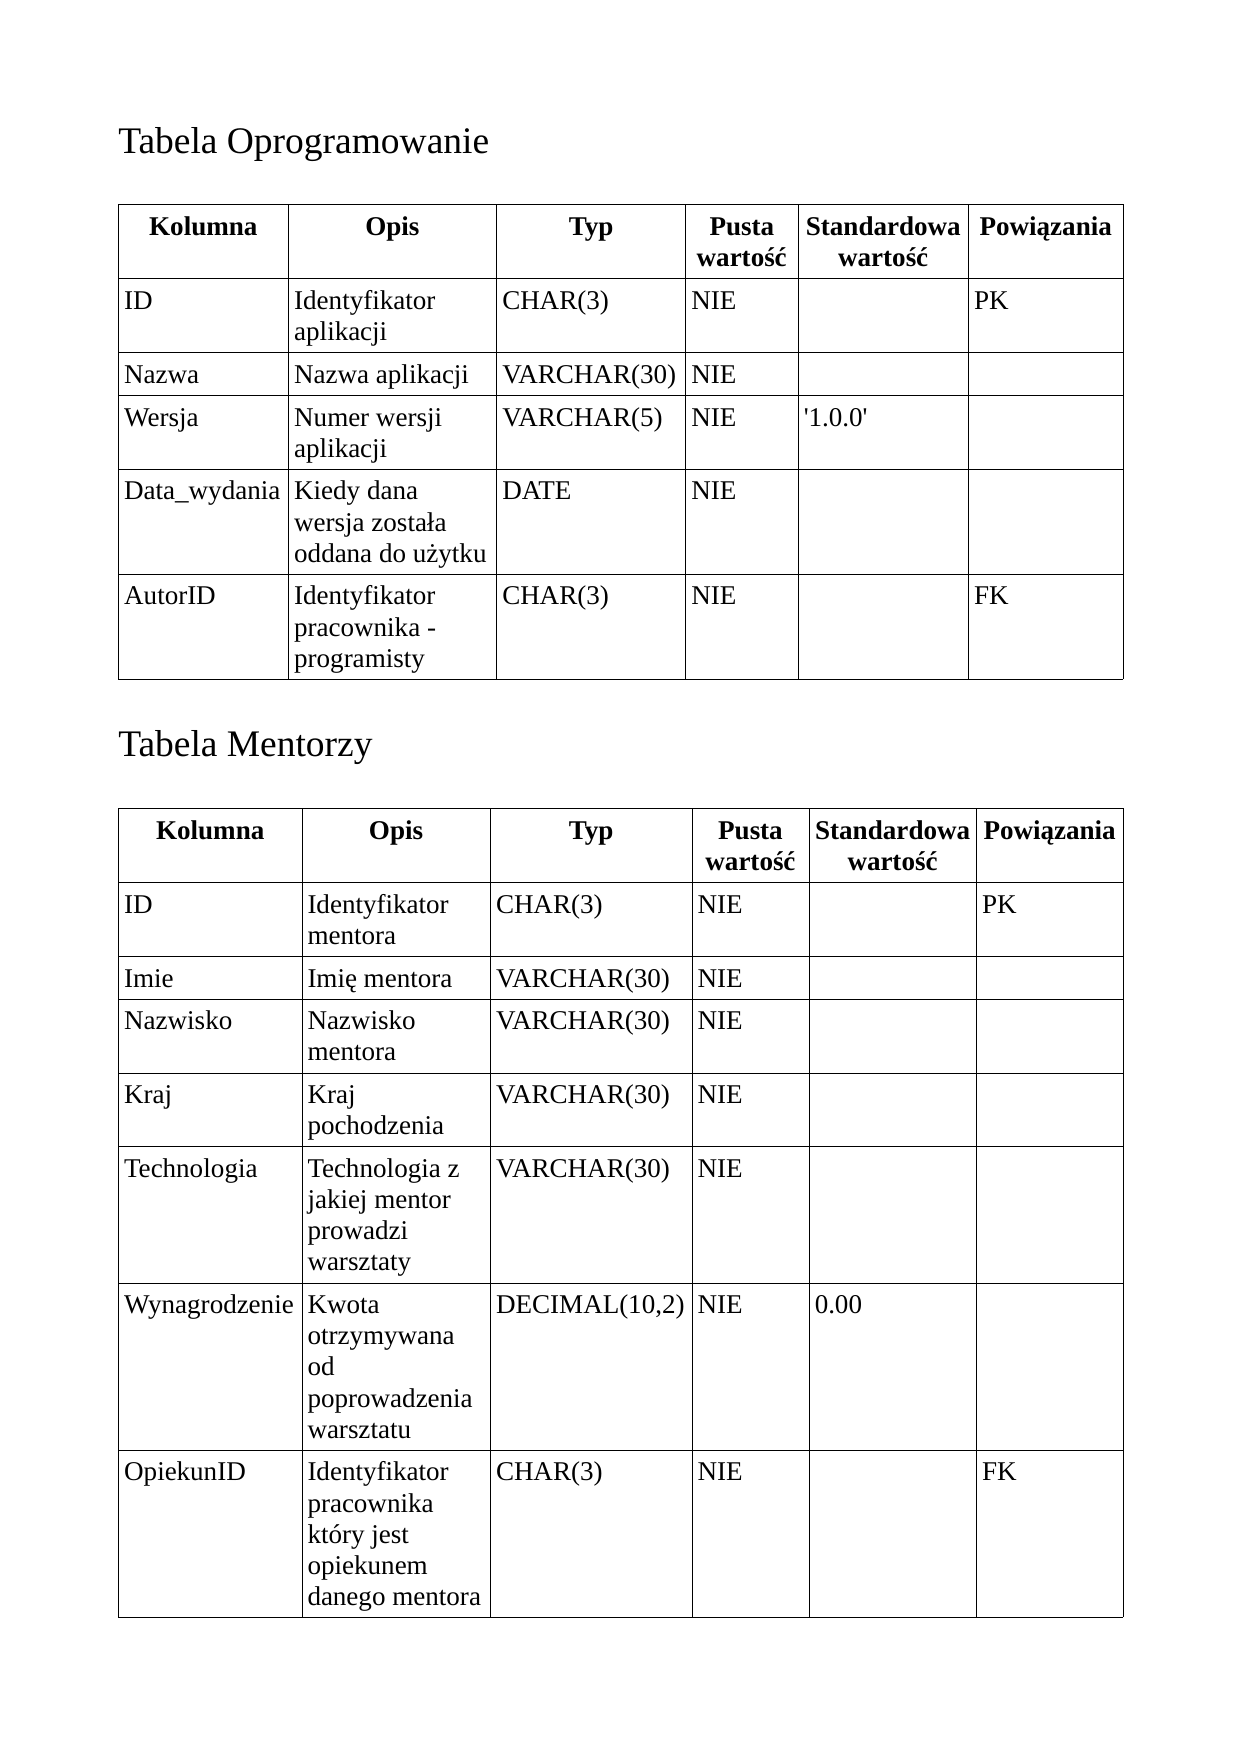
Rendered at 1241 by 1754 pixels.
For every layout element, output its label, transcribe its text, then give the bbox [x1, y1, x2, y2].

table_cell OpiekunID [119, 1451, 302, 1617]
table_cell ID [119, 279, 288, 352]
table_cell Kiedy dana wersja została oddana do użytku [289, 470, 496, 574]
table_cell [799, 279, 968, 352]
table_cell Nazwa [119, 353, 288, 395]
table_cell [977, 1074, 1123, 1146]
table_cell VARCHAR(5) [497, 396, 685, 469]
table_cell Nazwisko mentora [303, 1000, 490, 1072]
table_cell Identyfikator aplikacji [289, 279, 496, 352]
table_cell NIE [693, 1000, 809, 1072]
table_cell NIE [686, 353, 798, 395]
table_cell Technologia [119, 1147, 302, 1282]
table_cell NIE [693, 883, 809, 956]
table_cell [799, 575, 968, 679]
table_cell NIE [686, 470, 798, 574]
table_cell Technologia z jakiej mentor prowadzi warsztaty [303, 1147, 490, 1282]
table_cell Identyfikator mentora [303, 883, 490, 956]
table_header Pusta wartość [693, 809, 809, 882]
table_cell Nazwisko [119, 1000, 302, 1072]
table_cell NIE [686, 575, 798, 679]
table_cell [969, 470, 1123, 574]
table_cell NIE [686, 279, 798, 352]
table_cell Numer wersji aplikacji [289, 396, 496, 469]
table_header Powiązania [969, 205, 1123, 278]
table_header Opis [289, 205, 496, 278]
table_cell CHAR(3) [491, 1451, 692, 1617]
table_cell CHAR(3) [497, 279, 685, 352]
table_header Typ [497, 205, 685, 278]
table_cell DECIMAL(10,2) [491, 1284, 692, 1450]
table_cell [810, 1451, 976, 1617]
table_cell PK [969, 279, 1123, 352]
text Tabela Mentorzy [118, 722, 1122, 765]
table_cell 0.00 [810, 1284, 976, 1450]
table_cell CHAR(3) [497, 575, 685, 679]
table_header Powiązania [977, 809, 1123, 882]
table_cell [977, 1284, 1123, 1450]
table_cell NIE [693, 1147, 809, 1282]
table_header Opis [303, 809, 490, 882]
table_cell NIE [693, 1451, 809, 1617]
table_cell [977, 1000, 1123, 1072]
table_cell FK [977, 1451, 1123, 1617]
table_header Typ [491, 809, 692, 882]
table_cell Wynagrodzenie [119, 1284, 302, 1450]
table_cell [810, 1074, 976, 1146]
table_header Kolumna [119, 205, 288, 278]
text Tabela Oprogramowanie [118, 118, 1122, 161]
table_cell [799, 353, 968, 395]
table_cell Data_wydania [119, 470, 288, 574]
table_cell Wersja [119, 396, 288, 469]
table_cell NIE [693, 1074, 809, 1146]
table_cell VARCHAR(30) [491, 1074, 692, 1146]
table_cell [810, 1147, 976, 1282]
table_cell Imie [119, 957, 302, 998]
table_header Kolumna [119, 809, 302, 882]
table_cell [977, 1147, 1123, 1282]
table_cell [810, 883, 976, 956]
table_cell ID [119, 883, 302, 956]
table_cell [799, 470, 968, 574]
table_cell Kwota otrzymywana od poprowadzenia warsztatu [303, 1284, 490, 1450]
table_cell [810, 957, 976, 998]
table_cell PK [977, 883, 1123, 956]
table_cell VARCHAR(30) [497, 353, 685, 395]
table_cell Identyfikator pracownika który jest opiekunem danego mentora [303, 1451, 490, 1617]
table_cell Identyfikator pracownika - programisty [289, 575, 496, 679]
table_cell DATE [497, 470, 685, 574]
table_cell '1.0.0' [799, 396, 968, 469]
table_cell Kraj [119, 1074, 302, 1146]
table_cell VARCHAR(30) [491, 1147, 692, 1282]
table_header Standardowa wartość [799, 205, 968, 278]
table_cell NIE [686, 396, 798, 469]
table_cell [977, 957, 1123, 998]
table_cell FK [969, 575, 1123, 679]
table_cell Nazwa aplikacji [289, 353, 496, 395]
table_cell Kraj pochodzenia [303, 1074, 490, 1146]
table_cell [969, 396, 1123, 469]
table_cell [969, 353, 1123, 395]
table_header Standardowa wartość [810, 809, 976, 882]
table_header Pusta wartość [686, 205, 798, 278]
table_cell VARCHAR(30) [491, 1000, 692, 1072]
table_cell [810, 1000, 976, 1072]
table_cell VARCHAR(30) [491, 957, 692, 998]
table_cell CHAR(3) [491, 883, 692, 956]
table_cell AutorID [119, 575, 288, 679]
table_cell Imię mentora [303, 957, 490, 998]
table_cell NIE [693, 957, 809, 998]
table_cell NIE [693, 1284, 809, 1450]
